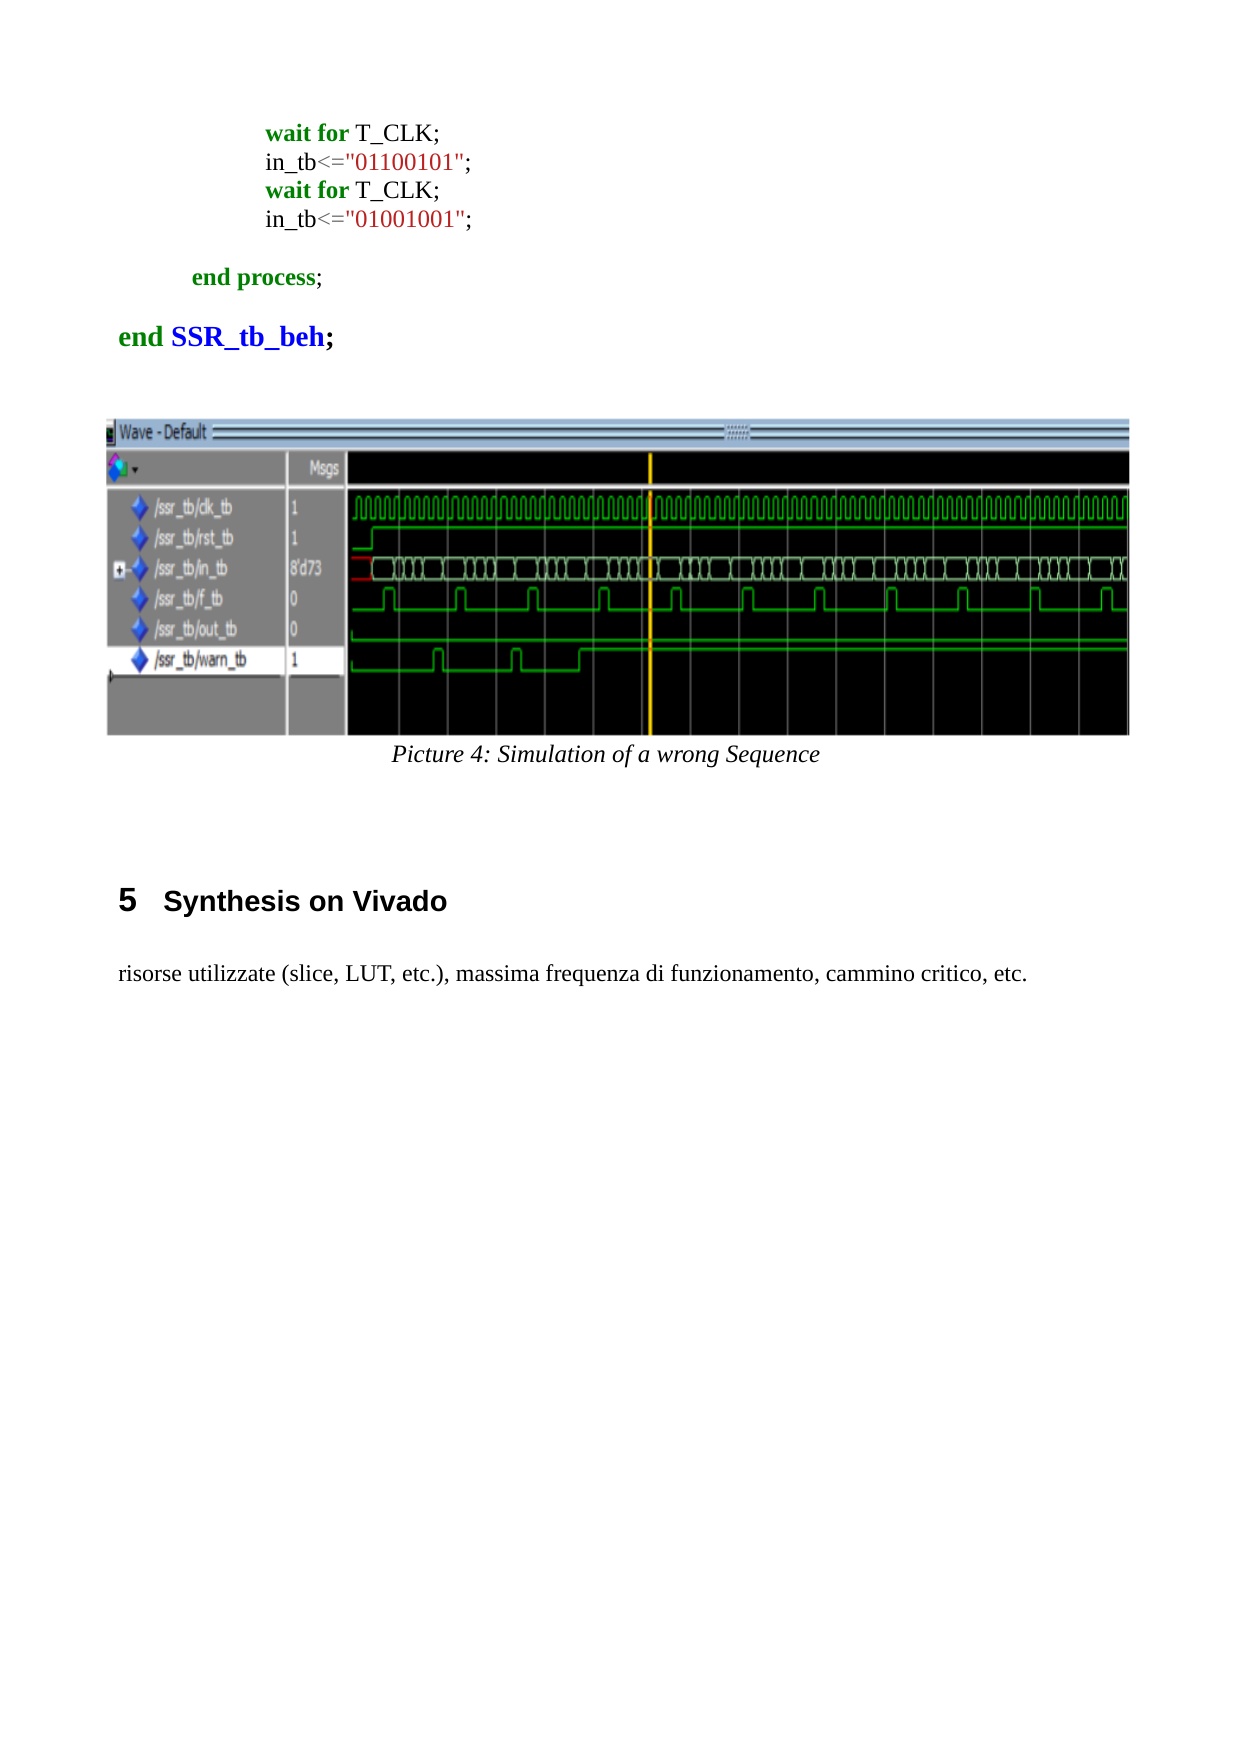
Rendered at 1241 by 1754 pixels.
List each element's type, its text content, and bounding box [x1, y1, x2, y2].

text in_tb<="01001001"; [118, 204, 1122, 233]
text end SSR_tb_beh; [118, 319, 1122, 353]
picture [74, 413, 1139, 677]
text wait for T_CLK; [118, 176, 1122, 204]
text wait for T_CLK; [118, 118, 1122, 147]
text end process; [118, 262, 1122, 291]
subtitle Synthesis on Vivado [118, 879, 1122, 918]
text in_tb<="01100101"; [118, 147, 1122, 176]
text Picture 4: Simulation of a wrong Sequence [75, 677, 1139, 768]
text risorse utilizzate (slice, LUT, etc.), massima frequenza di funzionamento, cammino critico, etc. [118, 959, 1122, 987]
